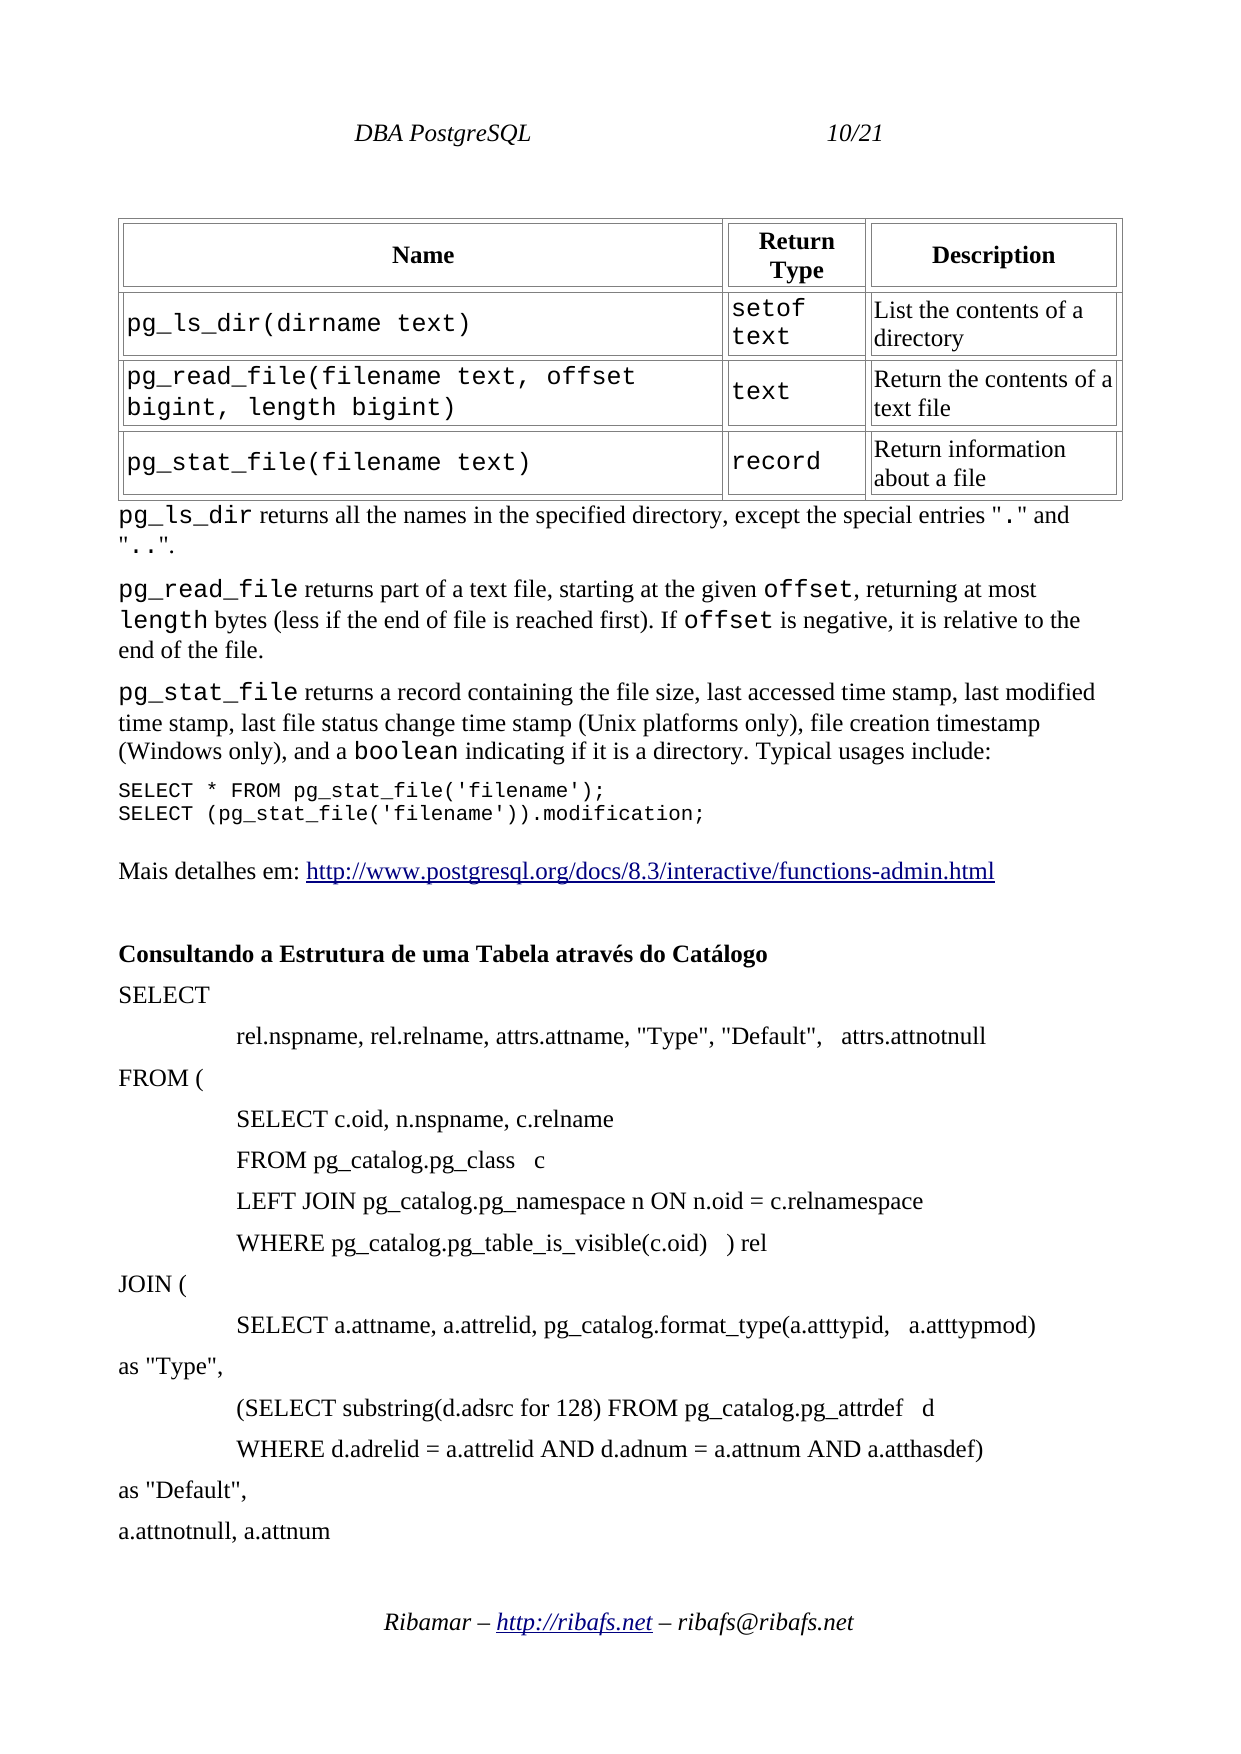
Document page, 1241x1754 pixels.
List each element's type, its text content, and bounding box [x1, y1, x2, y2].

table_header Return Type [723, 219, 865, 292]
text pg_read_file returns part of a text file, starting at the given offset, returning at most length bytes (less if the end of file is reached first). If offset is negative, it is relative to the end of the file. [118, 574, 1122, 664]
text FROM ( [118, 1063, 1122, 1091]
table_cell Return the contents of a text file [866, 361, 1122, 431]
text WHERE d.adrelid = a.attrelid AND d.adnum = a.attnum AND a.atthasdef) [118, 1434, 1122, 1463]
table_cell Return information about a file [866, 432, 1122, 500]
text FROM pg_catalog.pg_class c [118, 1145, 1122, 1174]
text SELECT a.attname, a.attrelid, pg_catalog.format_type(a.atttypid, a.atttypmod) [118, 1310, 1122, 1339]
text Consultando a Estrutura de uma Tabela através do Catálogo [118, 939, 1122, 968]
text WHERE pg_catalog.pg_table_is_visible(c.oid) ) rel [118, 1228, 1122, 1256]
text (SELECT substring(d.adsrc for 128) FROM pg_catalog.pg_attrdef d [118, 1393, 1122, 1421]
table_cell pg_read_file(filename text, offset bigint, length bigint) [119, 361, 722, 431]
table_header Name [119, 219, 722, 292]
text SELECT [118, 980, 1122, 1009]
text SELECT * FROM pg_stat_file('filename'); [118, 780, 1122, 803]
text LEFT JOIN pg_catalog.pg_namespace n ON n.oid = c.relnamespace [118, 1186, 1122, 1215]
table_cell List the contents of a directory [866, 293, 1122, 360]
text as "Default", [118, 1475, 1122, 1504]
text as "Type", [118, 1351, 1122, 1380]
table_cell record [723, 432, 865, 500]
table_cell setof text [723, 293, 865, 360]
text a.attnotnull, a.attnum [118, 1516, 1122, 1545]
text pg_stat_file returns a record containing the file size, last accessed time stamp, last modified time stamp, last file status change time stamp (Unix platforms only), file creation timestamp (Windows only), and a boolean indicating if it is a directory. Typical usages include: [118, 677, 1122, 767]
text Mais detalhes em: http://www.postgresql.org/docs/8.3/interactive/functions-admin.html [118, 856, 1122, 885]
table_cell pg_stat_file(filename text) [119, 432, 722, 500]
table_cell pg_ls_dir(dirname text) [119, 293, 722, 360]
text pg_ls_dir returns all the names in the specified directory, except the special entries "." and "..". [118, 501, 1122, 561]
text SELECT (pg_stat_file('filename')).modification; [118, 803, 1122, 827]
text rel.nspname, rel.relname, attrs.attname, "Type", "Default", attrs.attnotnull [118, 1021, 1122, 1050]
text JOIN ( [118, 1269, 1122, 1298]
text SELECT c.oid, n.nspname, c.relname [118, 1104, 1122, 1133]
table_cell text [723, 361, 865, 431]
table_header Description [866, 219, 1122, 292]
